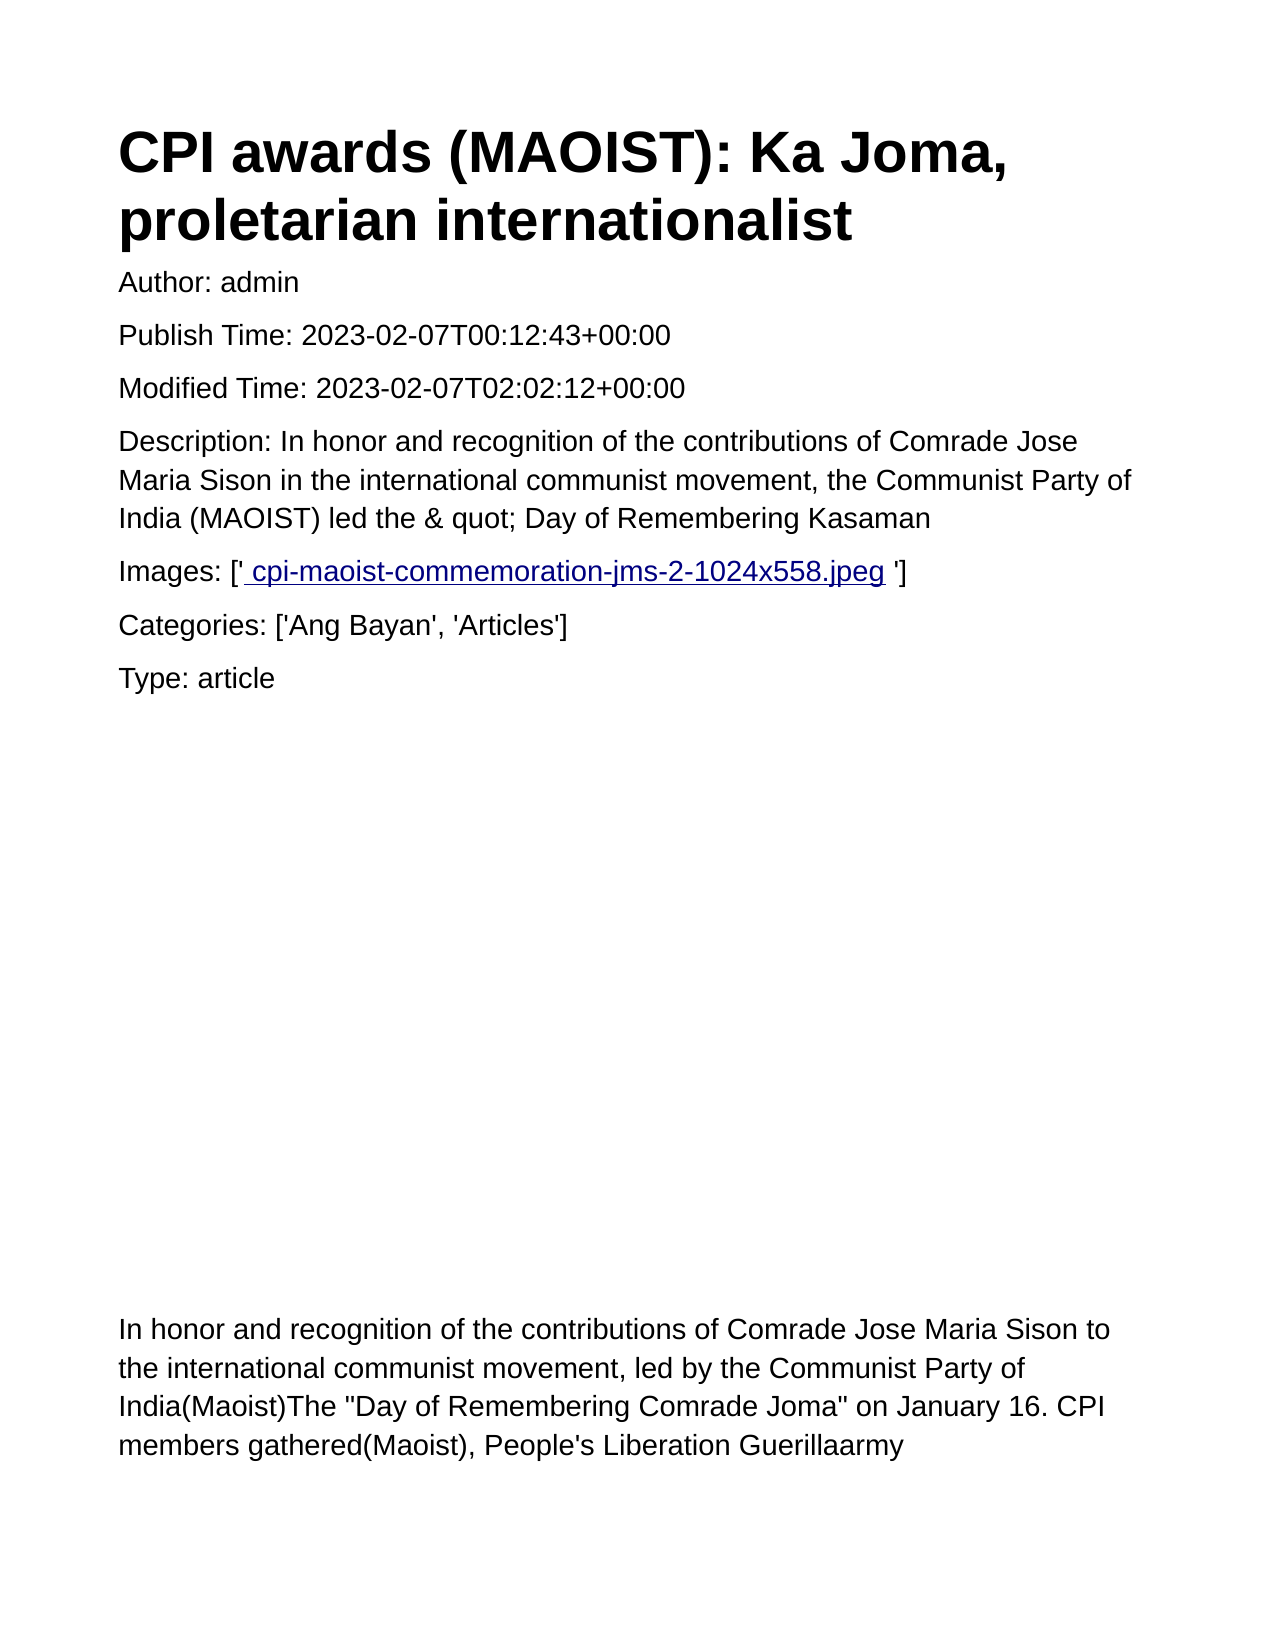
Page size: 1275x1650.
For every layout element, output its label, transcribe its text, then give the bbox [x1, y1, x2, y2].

text Author: admin [118, 265, 1157, 298]
text Images: [' cpi-maoist-commemoration-jms-2-1024x558.jpeg '] [118, 554, 1157, 588]
text Publish Time: 2023-02-07T00:12:43+00:00 [118, 318, 1157, 351]
text In honor and recognition of the contributions of Comrade Jose Maria Sison to the international communist movement, led by the Communist Party of India(Maoist)The "Day of Remembering Comrade Joma" on January 16. CPI members gathered(Maoist), People's Liberation Guerillaarmy [118, 714, 1157, 1461]
text Description: In honor and recognition of the contributions of Comrade Jose Maria Sison in the international communist movement, the Communist Party of India (MAOIST) led the & quot; Day of Remembering Kasaman [118, 424, 1157, 535]
text Type: article [118, 661, 1157, 694]
text Categories: ['Ang Bayan', 'Articles'] [118, 607, 1157, 641]
text Modified Time: 2023-02-07T02:02:12+00:00 [118, 371, 1157, 404]
subtitle CPI awards (MAOIST): Ka Joma, proletarian internationalist [118, 118, 1157, 252]
